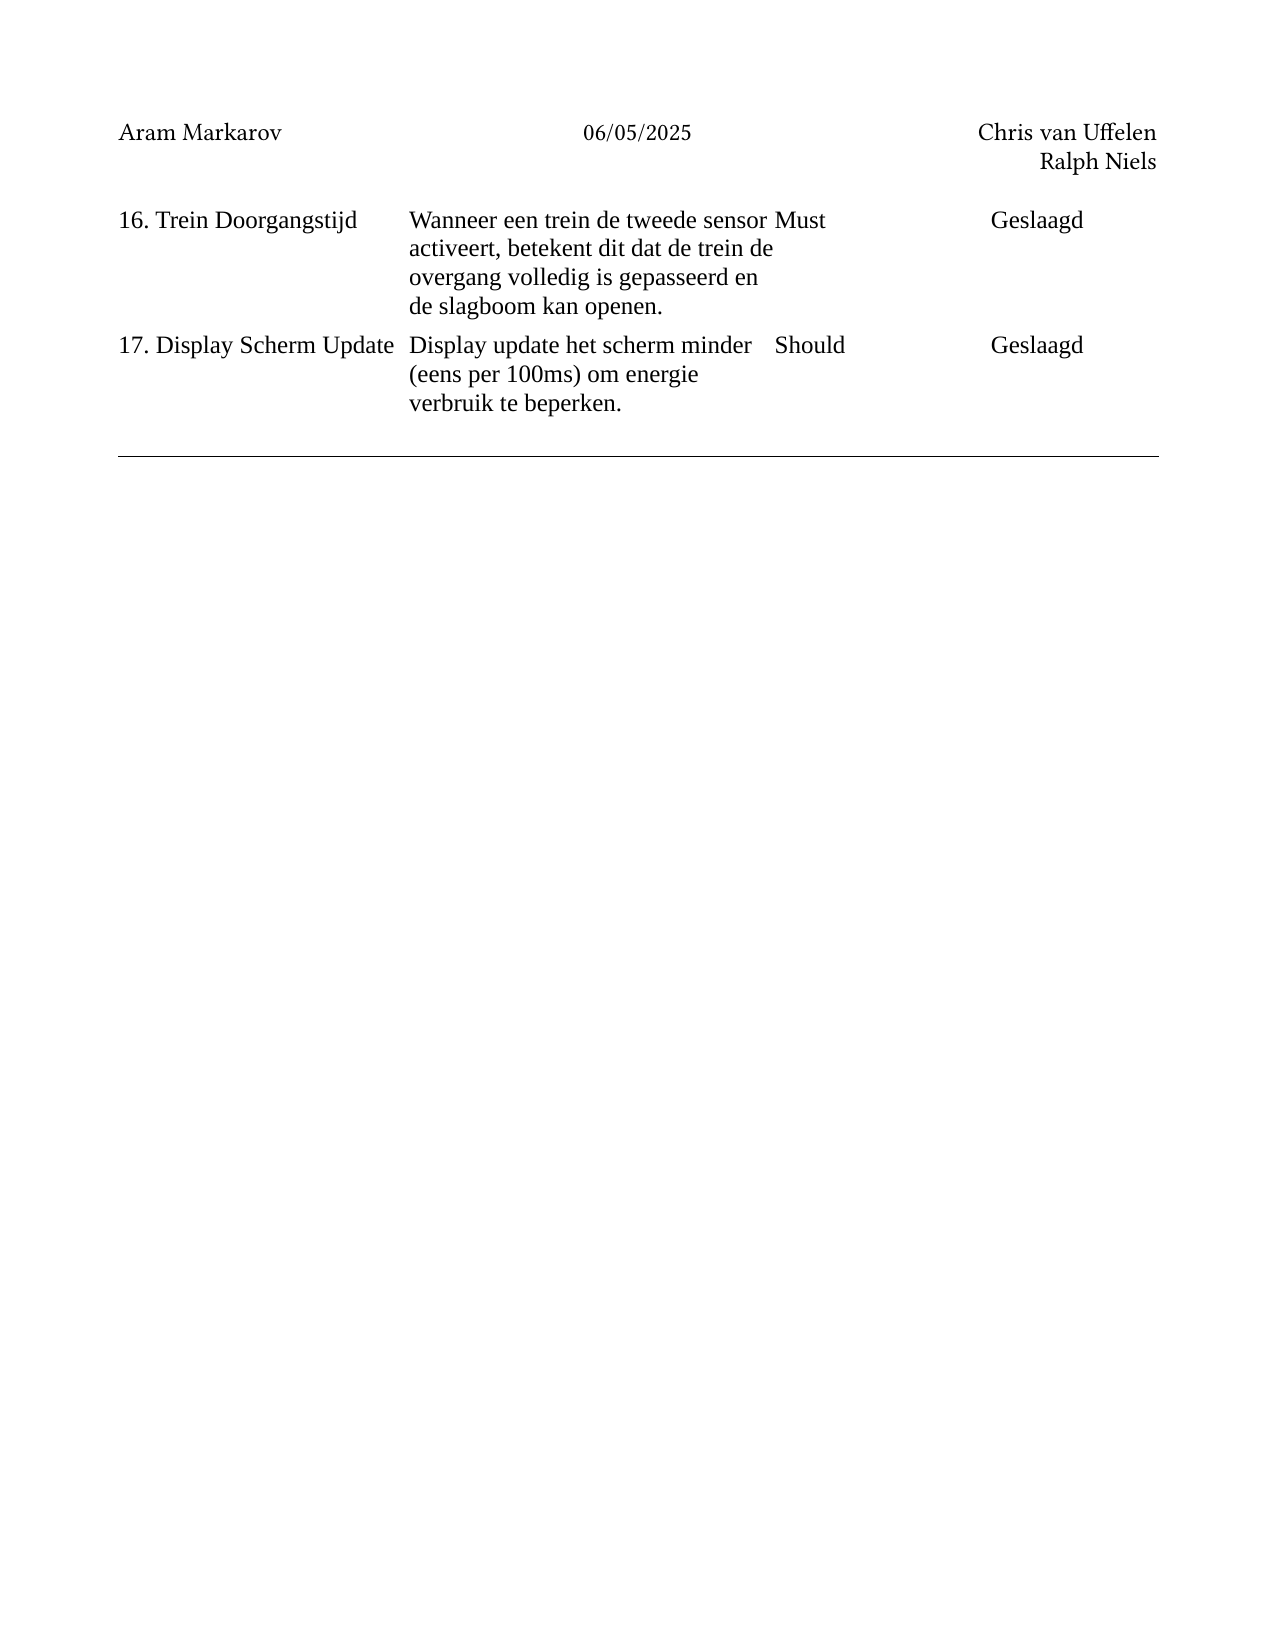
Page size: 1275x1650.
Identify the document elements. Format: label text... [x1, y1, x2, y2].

table_cell Should [774, 330, 991, 456]
table_cell Display update het scherm minder (eens per 100ms) om energie verbruik te beperken. [409, 330, 774, 456]
table_cell 17. Display Scherm Update [118, 330, 409, 456]
table_cell Geslaagd [991, 205, 1158, 330]
table_cell 16. Trein Doorgangstijd [118, 205, 409, 330]
table_cell Geslaagd [991, 330, 1158, 456]
table_cell Must [774, 205, 991, 330]
table_cell Wanneer een trein de tweede sensor activeert, betekent dit dat de trein de overgang volledig is gepasseerd en de slagboom kan openen. [409, 205, 774, 330]
